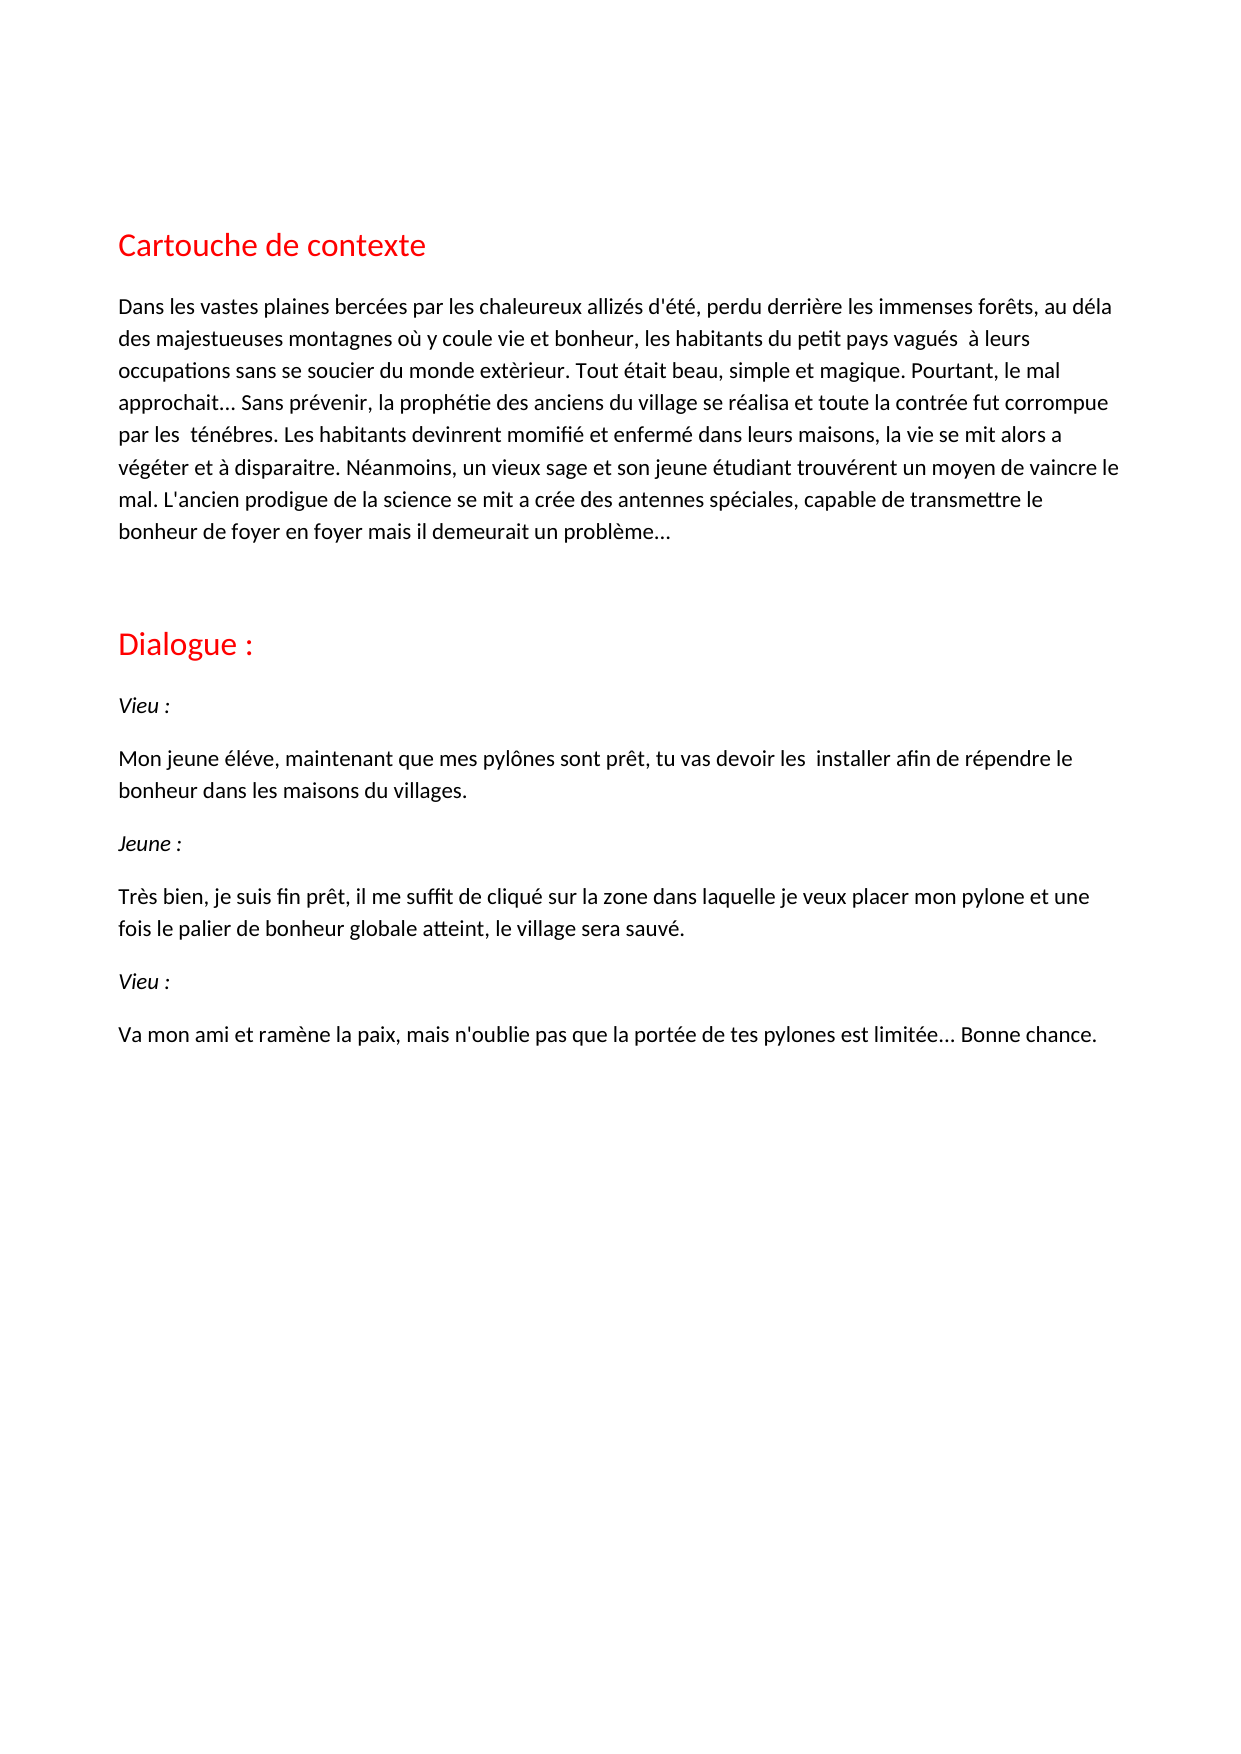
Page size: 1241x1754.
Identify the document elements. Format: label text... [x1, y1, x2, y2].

text Vieu : [118, 691, 1122, 719]
text Mon jeune éléve, maintenant que mes pylônes sont prêt, tu vas devoir les installer afin de répendre le bonheur dans les maisons du villages. [118, 744, 1122, 804]
text Très bien, je suis fin prêt, il me suffit de cliqué sur la zone dans laquelle je veux placer mon pylone et une fois le palier de bonheur globale atteint, le village sera sauvé. [118, 882, 1122, 942]
text Vieu : [118, 967, 1122, 995]
text Va mon ami et ramène la paix, mais n'oublie pas que la portée de tes pylones est limitée... Bonne chance. [118, 1020, 1122, 1048]
text Dans les vastes plaines bercées par les chaleureux allizés d'été, perdu derrière les immenses forêts, au déla des majestueuses montagnes où y coule vie et bonheur, les habitants du petit pays vagués à leurs occupations sans se soucier du monde extèrieur. Tout était beau, simple et magique. Pourtant, le mal approchait... Sans prévenir, la prophétie des anciens du village se réalisa et toute la contrée fut corrompue par les ténébres. Les habitants devinrent momifié et enfermé dans leurs maisons, la vie se mit alors a végéter et à disparaitre. Néanmoins, un vieux sage et son jeune étudiant trouvérent un moyen de vaincre le mal. L'ancien prodigue de la science se mit a crée des antennes spéciales, capable de transmettre le bonheur de foyer en foyer mais il demeurait un problème... [118, 292, 1122, 545]
text Jeune : [118, 829, 1122, 857]
text Cartouche de contexte [118, 224, 1122, 265]
text Dialogue : [118, 623, 1122, 664]
